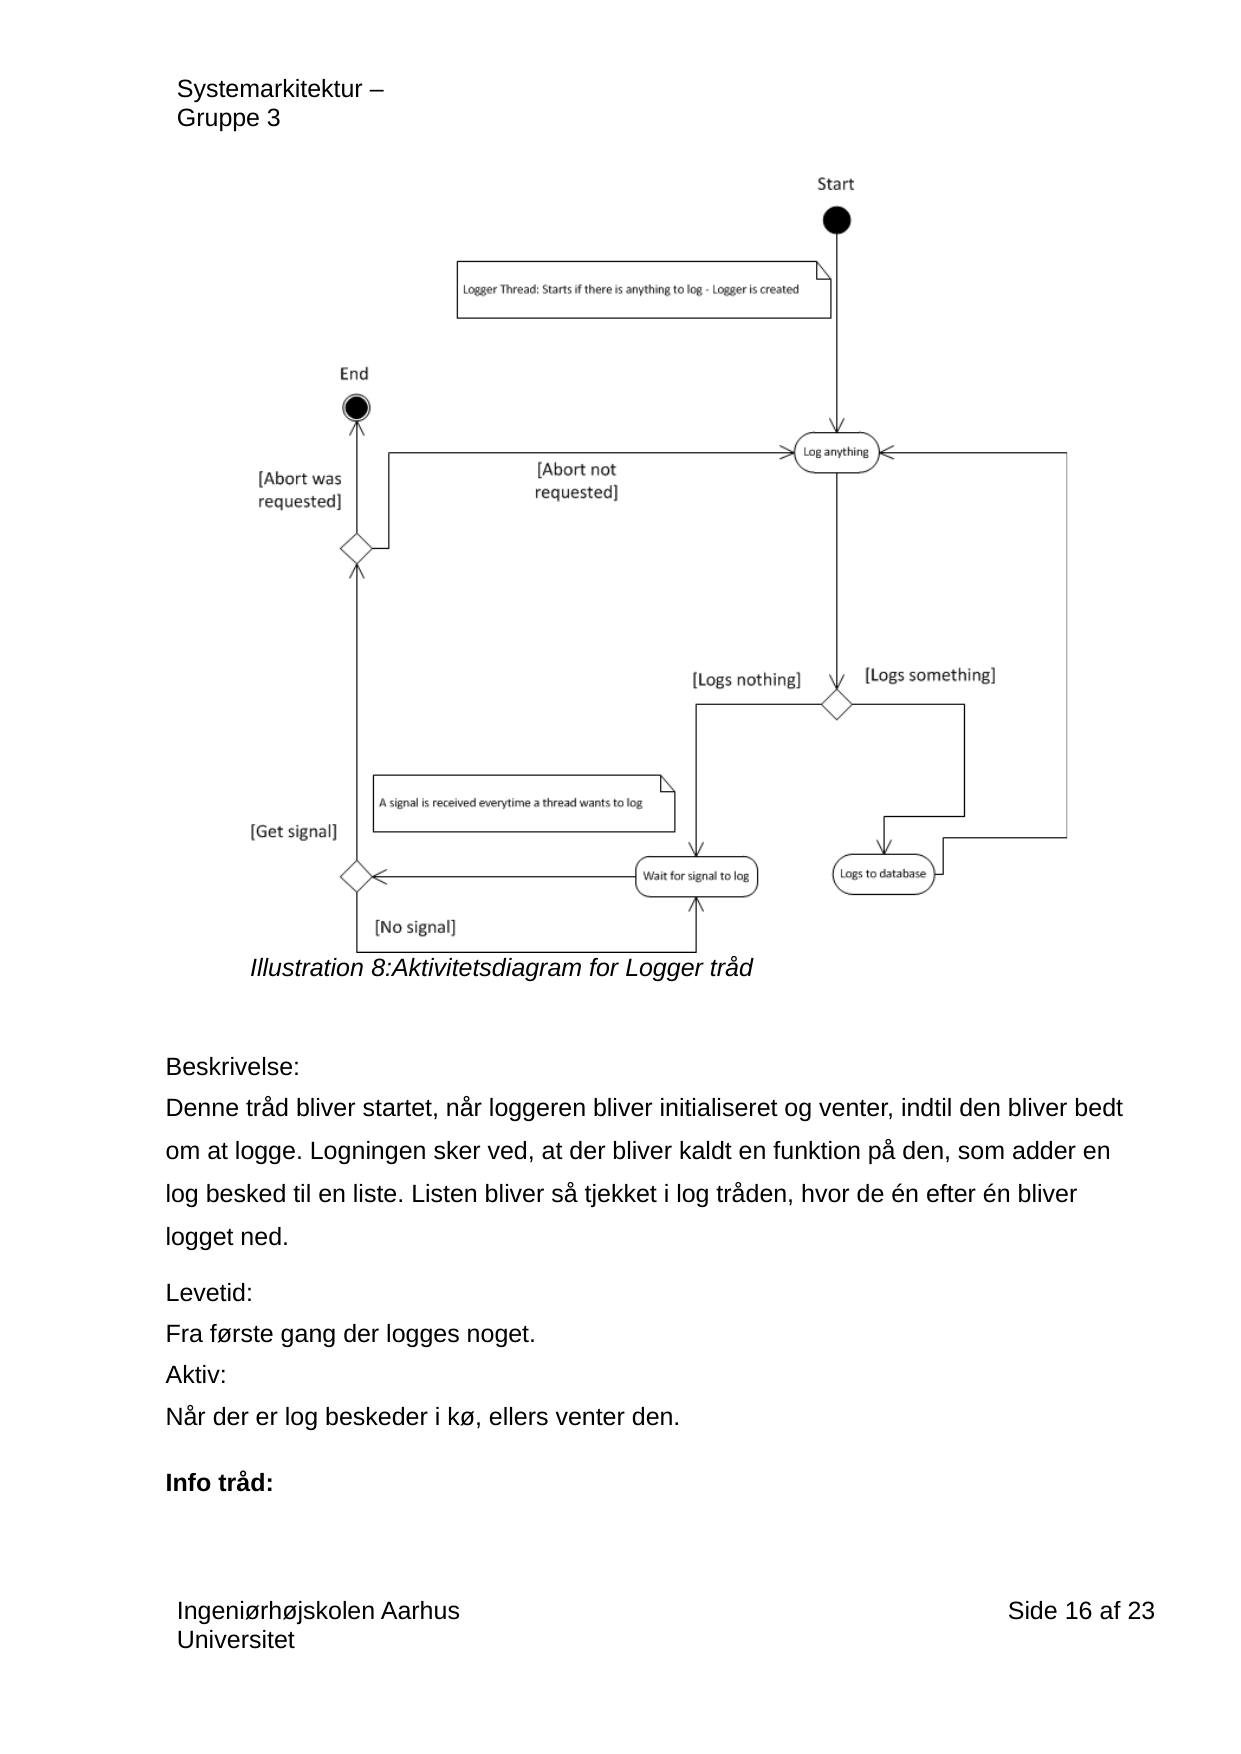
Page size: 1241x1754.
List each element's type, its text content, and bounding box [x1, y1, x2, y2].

text Når der er log beskeder i kø, ellers venter den. [165, 1402, 1152, 1431]
text Illustration 8:Aktivitetsdiagram for Logger tråd [250, 953, 1067, 982]
picture [250, 170, 1068, 953]
subtitle Info tråd: [165, 1468, 1152, 1497]
text Levetid: [165, 1278, 1152, 1307]
text Beskrivelse: [165, 1052, 1152, 1081]
text Aktiv: [165, 1361, 1152, 1389]
text Fra første gang der logges noget. [165, 1319, 1152, 1348]
text Denne tråd bliver startet, når loggeren bliver initialiseret og venter, indtil den bliver bedt om at logge. Logningen sker ved, at der bliver kaldt en funktion på den, som adder en log besked til en liste. Listen bliver så tjekket i log tråden, hvor de én efter én bliver logget ned. [165, 1093, 1152, 1251]
